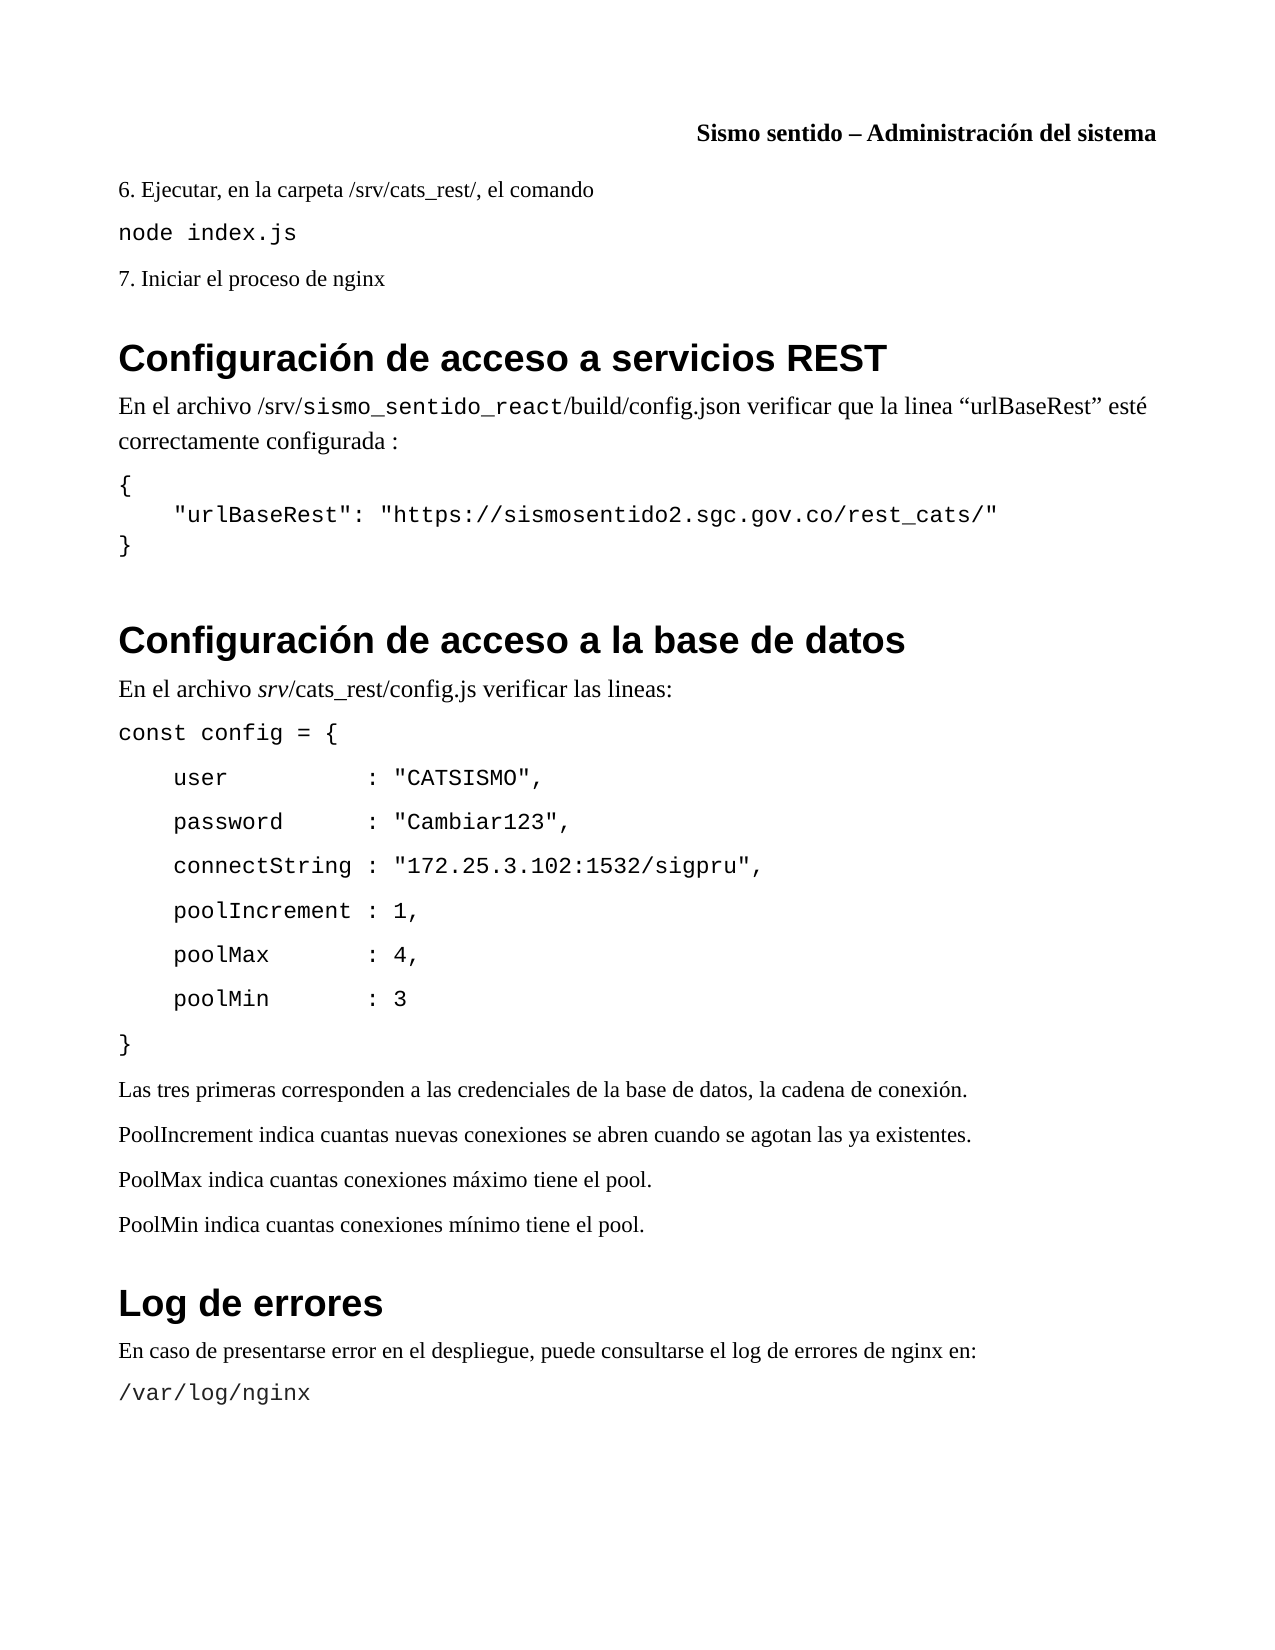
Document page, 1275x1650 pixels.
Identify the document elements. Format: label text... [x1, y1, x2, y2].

text PoolMax indica cuantas conexiones máximo tiene el pool. [118, 1166, 1157, 1192]
text Las tres primeras corresponden a las credenciales de la base de datos, la cadena de conexión. [118, 1076, 1157, 1103]
text PoolMin indica cuantas conexiones mínimo tiene el pool. [118, 1211, 1157, 1237]
text "urlBaseRest": "https://sismosentido2.sgc.gov.co/rest_cats/" [118, 503, 1157, 529]
text const config = { [118, 721, 1157, 747]
text poolIncrement : 1, [118, 899, 1157, 925]
text { [118, 473, 1157, 499]
text user : "CATSISMO", [118, 766, 1157, 792]
text password : "Cambiar123", [118, 810, 1157, 836]
text poolMax : 4, [118, 943, 1157, 969]
subtitle Configuración de acceso a servicios REST [118, 335, 1157, 379]
text En el archivo srv/cats_rest/config.js verificar las lineas: [118, 674, 1157, 703]
text poolMin : 3 [118, 988, 1157, 1014]
text /var/log/nginx [118, 1382, 1157, 1407]
text PoolIncrement indica cuantas nuevas conexiones se abren cuando se agotan las ya existentes. [118, 1121, 1157, 1148]
text 7. Iniciar el proceso de nginx [118, 266, 1157, 292]
subtitle Configuración de acceso a la base de datos [118, 618, 1157, 661]
text En el archivo /srv/sismo_sentido_react/build/config.json verificar que la linea “urlBaseRest” esté correctamente configurada : [118, 391, 1157, 455]
text En caso de presentarse error en el despliegue, puede consultarse el log de errores de nginx en: [118, 1337, 1157, 1363]
subtitle Log de errores [118, 1281, 1157, 1324]
text 6. Ejecutar, en la carpeta /srv/cats_rest/, el comando [118, 176, 1157, 203]
text node index.js [118, 221, 1157, 247]
text } [118, 533, 1157, 559]
text } [118, 1032, 1157, 1058]
text connectString : "172.25.3.102:1532/sigpru", [118, 854, 1157, 881]
